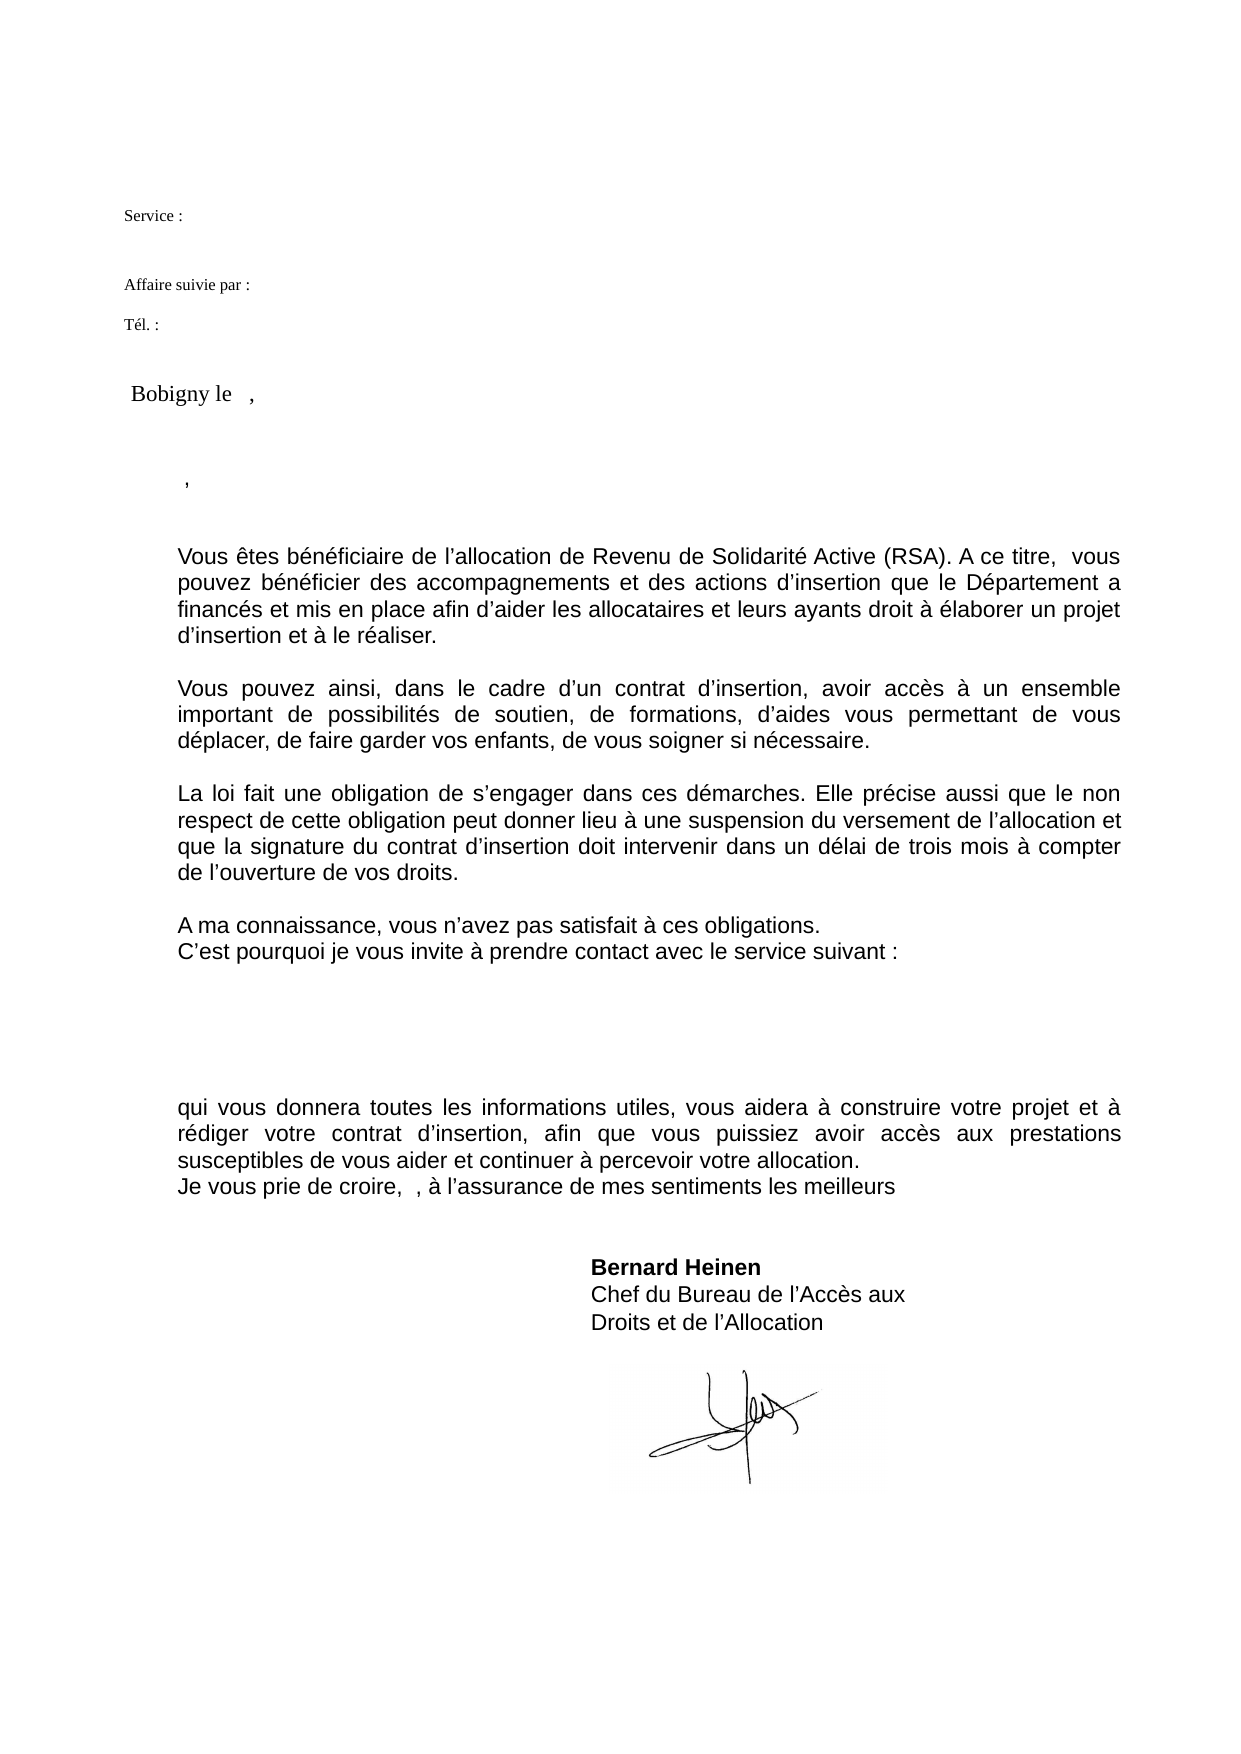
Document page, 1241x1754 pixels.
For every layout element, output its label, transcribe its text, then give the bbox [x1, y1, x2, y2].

table_cell [260, 269, 658, 309]
table_cell [260, 200, 658, 268]
table_cell Tél. : [118, 309, 260, 349]
text La loi fait une obligation de s’engager dans ces démarches. Elle précise aussi que le non respect de cette obligation peut donner lieu à une suspension du versement de l’allocation et que la signature du contrat d’insertion doit intervenir dans un délai de trois mois à compter de l’ouverture de vos droits. [177, 780, 1122, 886]
table_header [658, 159, 1122, 349]
text C’est pourquoi je vous invite à prendre contact avec le service suivant : [177, 938, 1122, 965]
table_header [118, 159, 658, 199]
table_cell Affaire suivie par : [118, 269, 260, 309]
text Je vous prie de croire, , à l’assurance de mes sentiments les meilleurs [177, 1173, 1122, 1199]
text A ma connaissance, vous n’avez pas satisfait à ces obligations. [177, 912, 1122, 938]
text Vous êtes bénéficiaire de l’allocation de Revenu de Solidarité Active (RSA). A ce titre, vous pouvez bénéficier des accompagnements et des actions d’insertion que le Département a financés et mis en place afin d’aider les allocataires et leurs ayants droit à élaborer un projet d’insertion et à le réaliser. [177, 543, 1122, 648]
text , [177, 464, 1122, 490]
text Bernard Heinen [591, 1254, 1122, 1281]
table_cell [260, 309, 658, 349]
text Droits et de l’Allocation [591, 1308, 1122, 1335]
text Chef du Bureau de l’Accès aux [591, 1281, 1122, 1308]
text Bobigny le , [118, 378, 1122, 406]
table_cell Service : [118, 200, 260, 268]
text Vous pouvez ainsi, dans le cadre d’un contrat d’insertion, avoir accès à un ensemble important de possibilités de soutien, de formations, d’aides vous permettant de vous déplacer, de faire garder vos enfants, de vous soigner si nécessaire. [177, 675, 1122, 754]
text qui vous donnera toutes les informations utiles, vous aidera à construire votre projet et à rédiger votre contrat d’insertion, afin que vous puissiez avoir accès aux prestations susceptibles de vous aider et continuer à percevoir votre allocation. [177, 1094, 1122, 1173]
